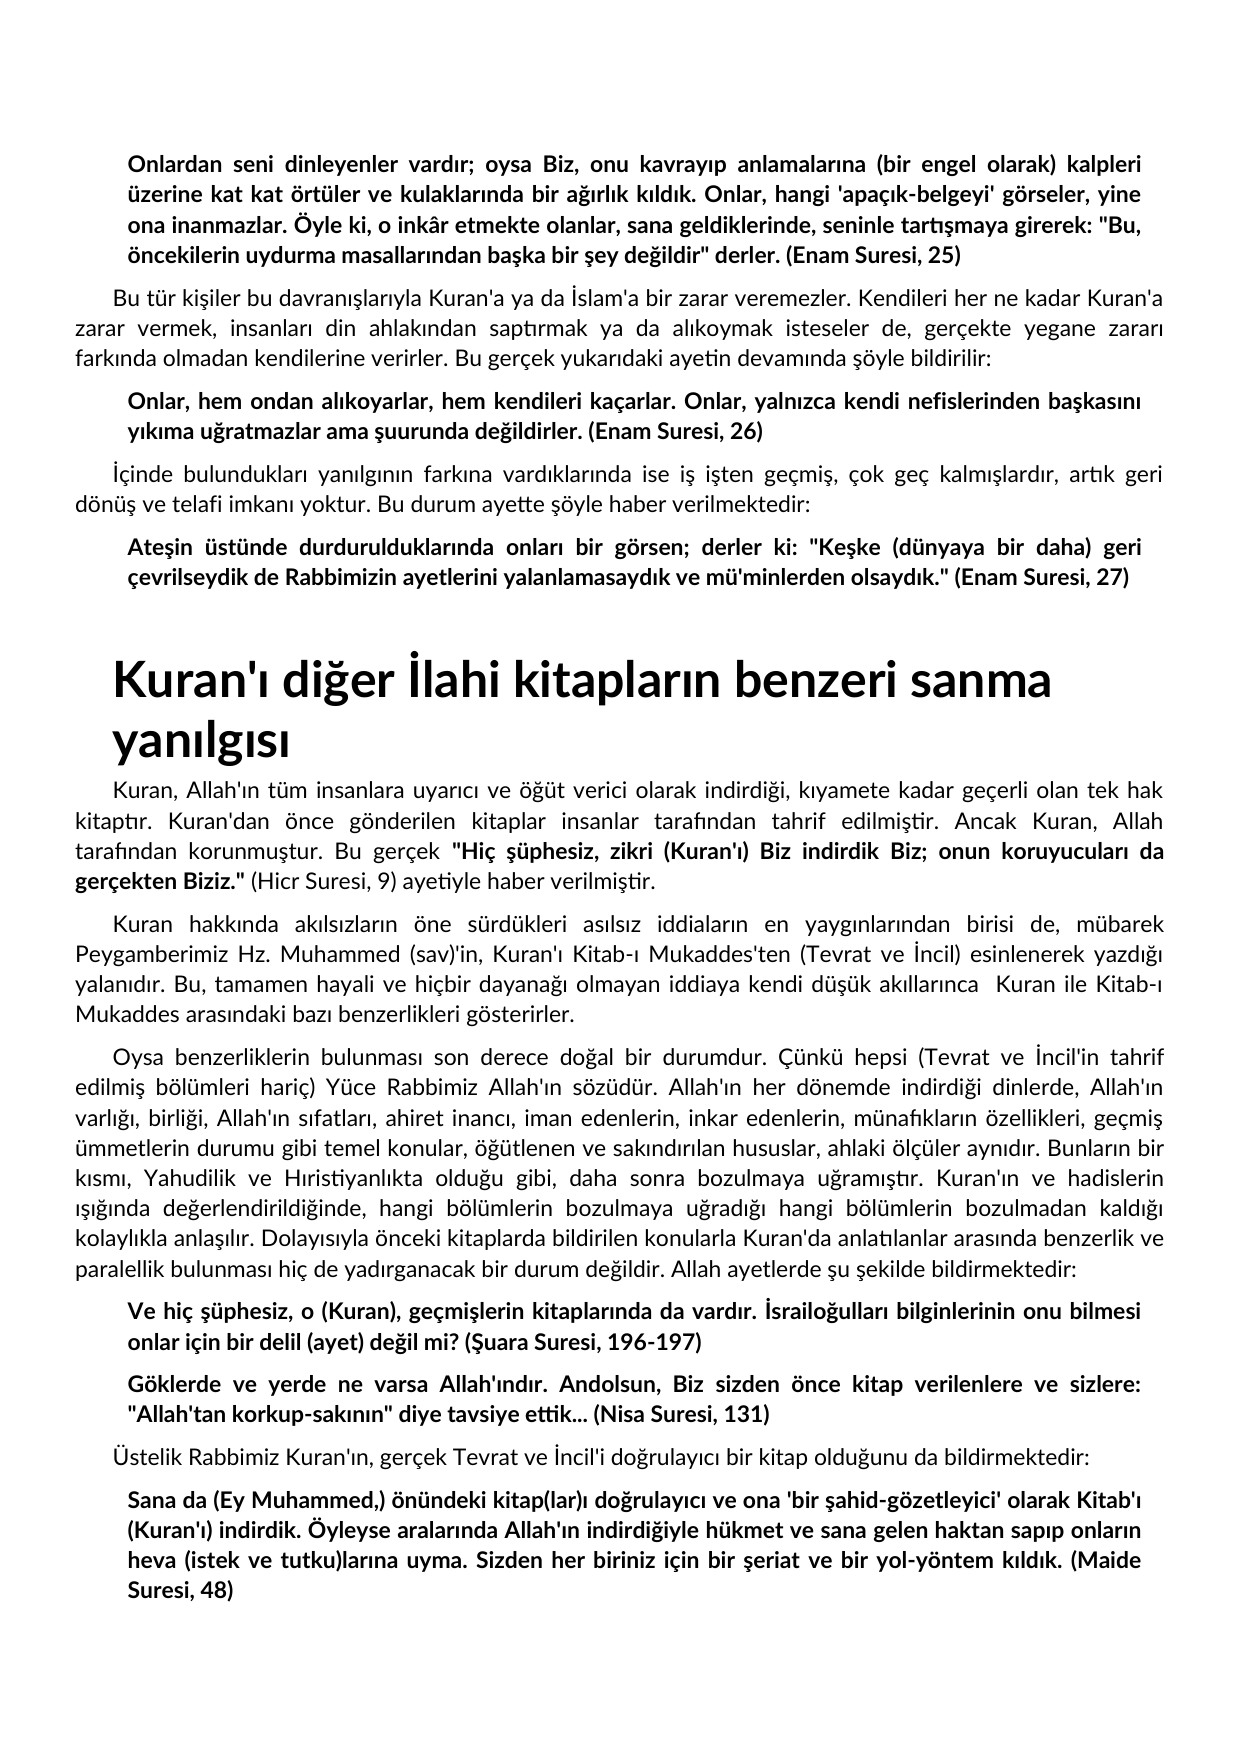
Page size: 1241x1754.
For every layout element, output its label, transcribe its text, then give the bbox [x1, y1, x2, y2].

text Onlar, hem ondan alıkoyarlar, hem kendileri kaçarlar. Onlar, yalnızca kendi nefislerinden başkasını yıkıma uğratmazlar ama şuurunda değildirler. (Enam Suresi, 26) [127, 386, 1143, 444]
text Sana da (Ey Muhammed,) önündeki kitap(lar)ı doğrulayıcı ve ona 'bir şahid-gözetleyici' olarak Kitab'ı (Kuran'ı) indirdik. Öyleyse aralarında Allah'ın indirdiğiyle hükmet ve sana gelen haktan sapıp onların heva (istek ve tutku)larına uyma. Sizden her biriniz için bir şeriat ve bir yol-yöntem kıldık. (Maide Suresi, 48) [127, 1486, 1143, 1604]
text Bu tür kişiler bu davranışlarıyla Kuran'a ya da İslam'a bir zarar veremezler. Kendileri her ne kadar Kuran'a zarar vermek, insanları din ahlakından saptırmak ya da alıkoymak isteseler de, gerçekte yegane zararı farkında olmadan kendilerine verirler. Bu gerçek yukarıdaki ayetin devamında şöyle bildirilir: [75, 283, 1165, 371]
text Üstelik Rabbimiz Kuran'ın, gerçek Tevrat ve İncil'i doğrulayıcı bir kitap olduğunu da bildirmektedir: [75, 1443, 1165, 1470]
text Ve hiç şüphesiz, o (Kuran), geçmişlerin kitaplarında da vardır. İsrailoğulları bilginlerinin onu bilmesi onlar için bir delil (ayet) değil mi? (Şuara Suresi, 196-197) [127, 1297, 1143, 1355]
text İçinde bulundukları yanılgının farkına vardıklarında ise iş işten geçmiş, çok geç kalmışlardır, artık geri dönüş ve telafi imkanı yoktur. Bu durum ayette şöyle haber verilmektedir: [75, 459, 1165, 517]
subtitle Kuran'ı diğer İlahi kitapların benzeri sanma yanılgısı [112, 648, 1165, 768]
text Kuran hakkında akılsızların öne sürdükleri asılsız iddiaların en yaygınlarından birisi de, mübarek Peygamberimiz Hz. Muhammed (sav)'in, Kuran'ı Kitab-ı Mukaddes'ten (Tevrat ve İncil) esinlenerek yazdığı yalanıdır. Bu, tamamen hayali ve hiçbir dayanağı olmayan iddiaya kendi düşük akıllarınca Kuran ile Kitab-ı Mukaddes arasındaki bazı benzerlikleri gösterirler. [75, 909, 1165, 1028]
text Oysa benzerliklerin bulunması son derece doğal bir durumdur. Çünkü hepsi (Tevrat ve İncil'in tahrif edilmiş bölümleri hariç) Yüce Rabbimiz Allah'ın sözüdür. Allah'ın her dönemde indirdiği dinlerde, Allah'ın varlığı, birliği, Allah'ın sıfatları, ahiret inancı, iman edenlerin, inkar edenlerin, münafıkların özellikleri, geçmiş ümmetlerin durumu gibi temel konular, öğütlenen ve sakındırılan hususlar, ahlaki ölçüler aynıdır. Bunların bir kısmı, Yahudilik ve Hıristiyanlıkta olduğu gibi, daha sonra bozulmaya uğramıştır. Kuran'ın ve hadislerin ışığında değerlendirildiğinde, hangi bölümlerin bozulmaya uğradığı hangi bölümlerin bozulmadan kaldığı kolaylıkla anlaşılır. Dolayısıyla önceki kitaplarda bildirilen konularla Kuran'da anlatılanlar arasında benzerlik ve paralellik bulunması hiç de yadırganacak bir durum değildir. Allah ayetlerde şu şekilde bildirmektedir: [75, 1043, 1165, 1282]
text Kuran, Allah'ın tüm insanlara uyarıcı ve öğüt verici olarak indirdiği, kıyamete kadar geçerli olan tek hak kitaptır. Kuran'dan önce gönderilen kitaplar insanlar tarafından tahrif edilmiştir. Ancak Kuran, Allah tarafından korunmuştur. Bu gerçek "Hiç şüphesiz, zikri (Kuran'ı) Biz indirdik Biz; onun koruyucuları da gerçekten Biziz." (Hicr Suresi, 9) ayetiyle haber verilmiştir. [75, 776, 1165, 894]
text Onlardan seni dinleyenler vardır; oysa Biz, onu kavrayıp anlamalarına (bir engel olarak) kalpleri üzerine kat kat örtüler ve kulaklarında bir ağırlık kıldık. Onlar, hangi 'apaçık-belgeyi' görseler, yine ona inanmazlar. Öyle ki, o inkâr etmekte olanlar, sana geldiklerinde, seninle tartışmaya girerek: "Bu, öncekilerin uydurma masallarından başka bir şey değildir" derler. (Enam Suresi, 25) [127, 150, 1143, 268]
text Göklerde ve yerde ne varsa Allah'ındır. Andolsun, Biz sizden önce kitap verilenlere ve sizlere: "Allah'tan korkup-sakının" diye tavsiye ettik... (Nisa Suresi, 131) [127, 1370, 1143, 1428]
text Ateşin üstünde durdurulduklarında onları bir görsen; derler ki: "Keşke (dünyaya bir daha) geri çevrilseydik de Rabbimizin ayetlerini yalanlamasaydık ve mü'minlerden olsaydık." (Enam Suresi, 27) [127, 532, 1143, 590]
